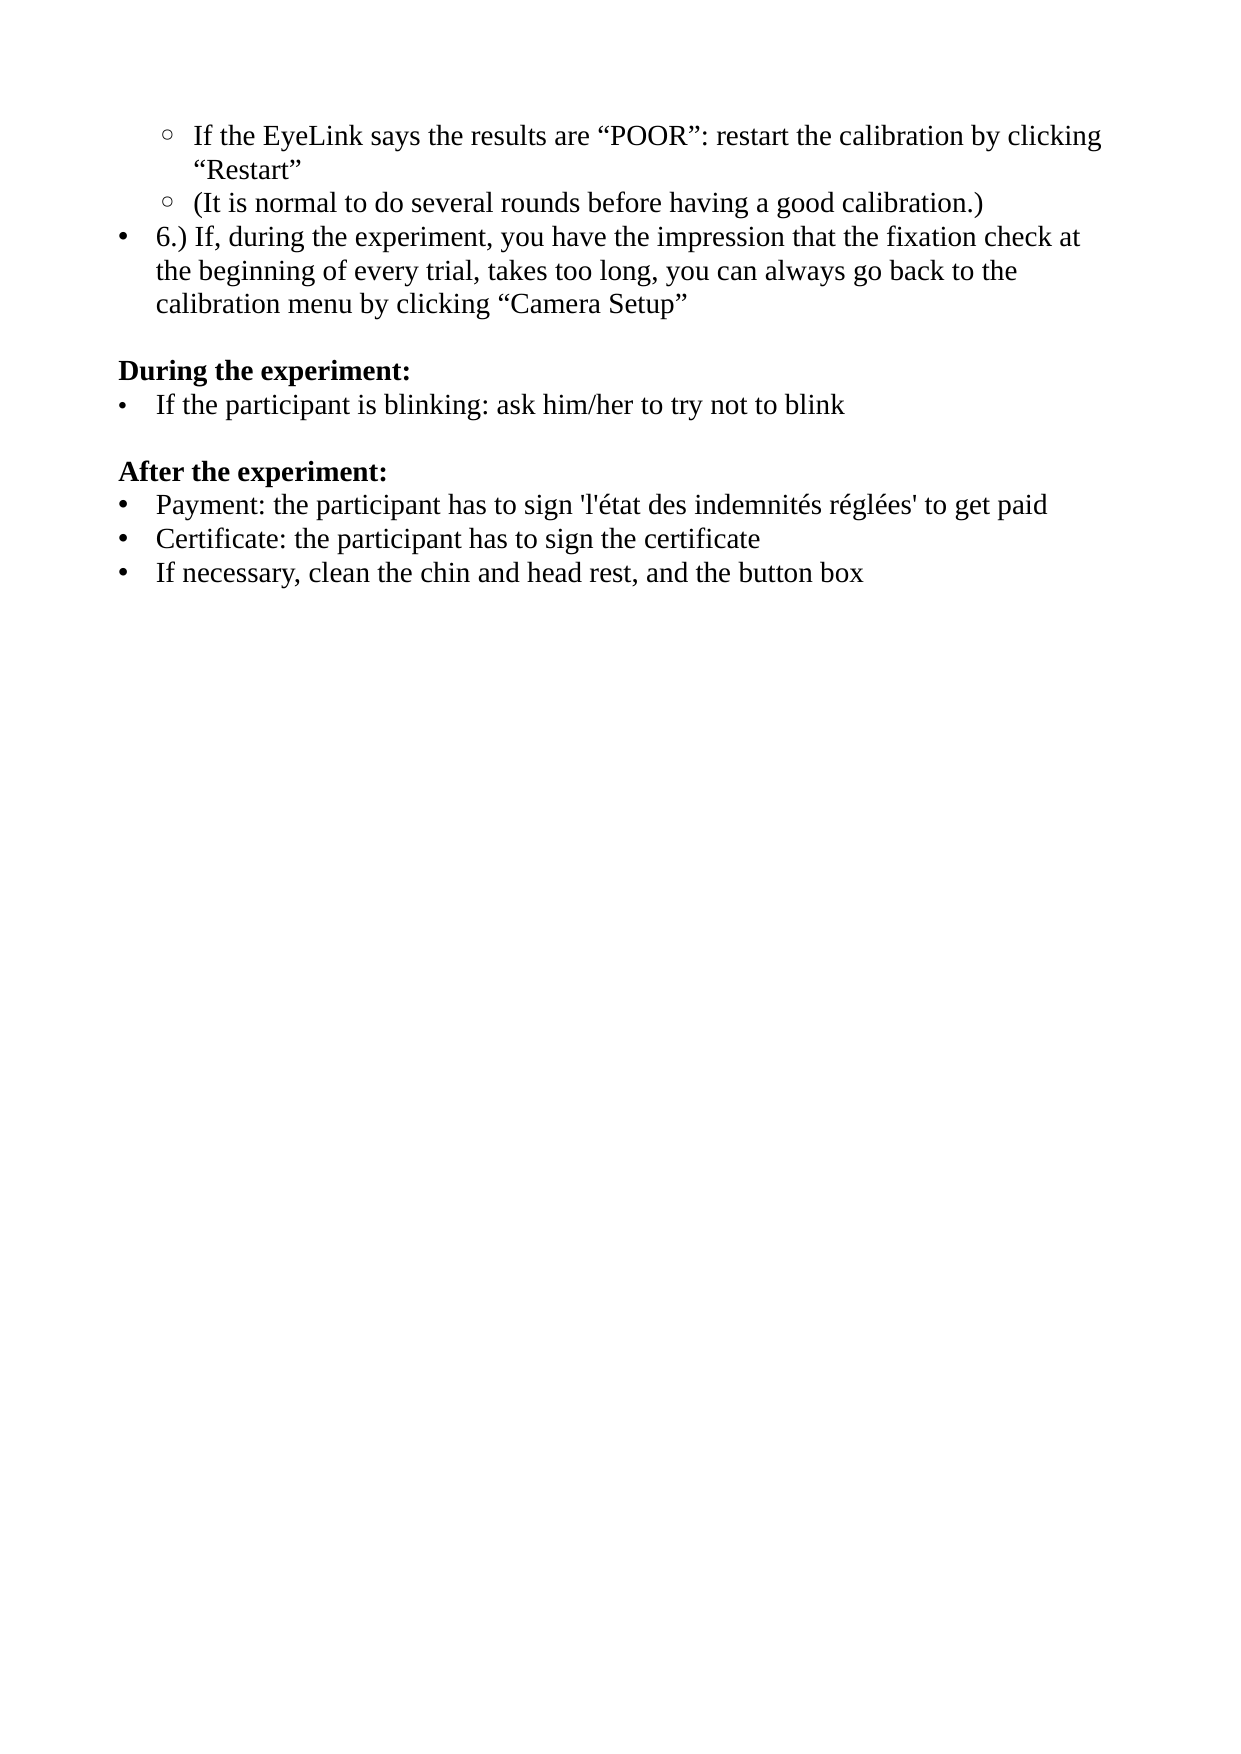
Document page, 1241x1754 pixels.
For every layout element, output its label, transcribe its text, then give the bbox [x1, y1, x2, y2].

list If the participant is blinking: ask him/her to try not to blink [118, 387, 1122, 420]
text During the experiment: [118, 353, 1122, 387]
list If the EyeLink says the results are “POOR”: restart the calibration by clicking “Restart” [156, 118, 1122, 185]
text After the experiment: [118, 454, 1122, 487]
list (It is normal to do several rounds before having a good calibration.) [156, 185, 1122, 219]
list Payment: the participant has to sign 'l'état des indemnités réglées' to get paid [118, 487, 1122, 521]
list If necessary, clean the chin and head rest, and the button box [118, 555, 1122, 588]
list Certificate: the participant has to sign the certificate [118, 521, 1122, 555]
list 6.) If, during the experiment, you have the impression that the fixation check at the beginning of every trial, takes too long, you can always go back to the calibration menu by clicking “Camera Setup” [118, 219, 1122, 320]
